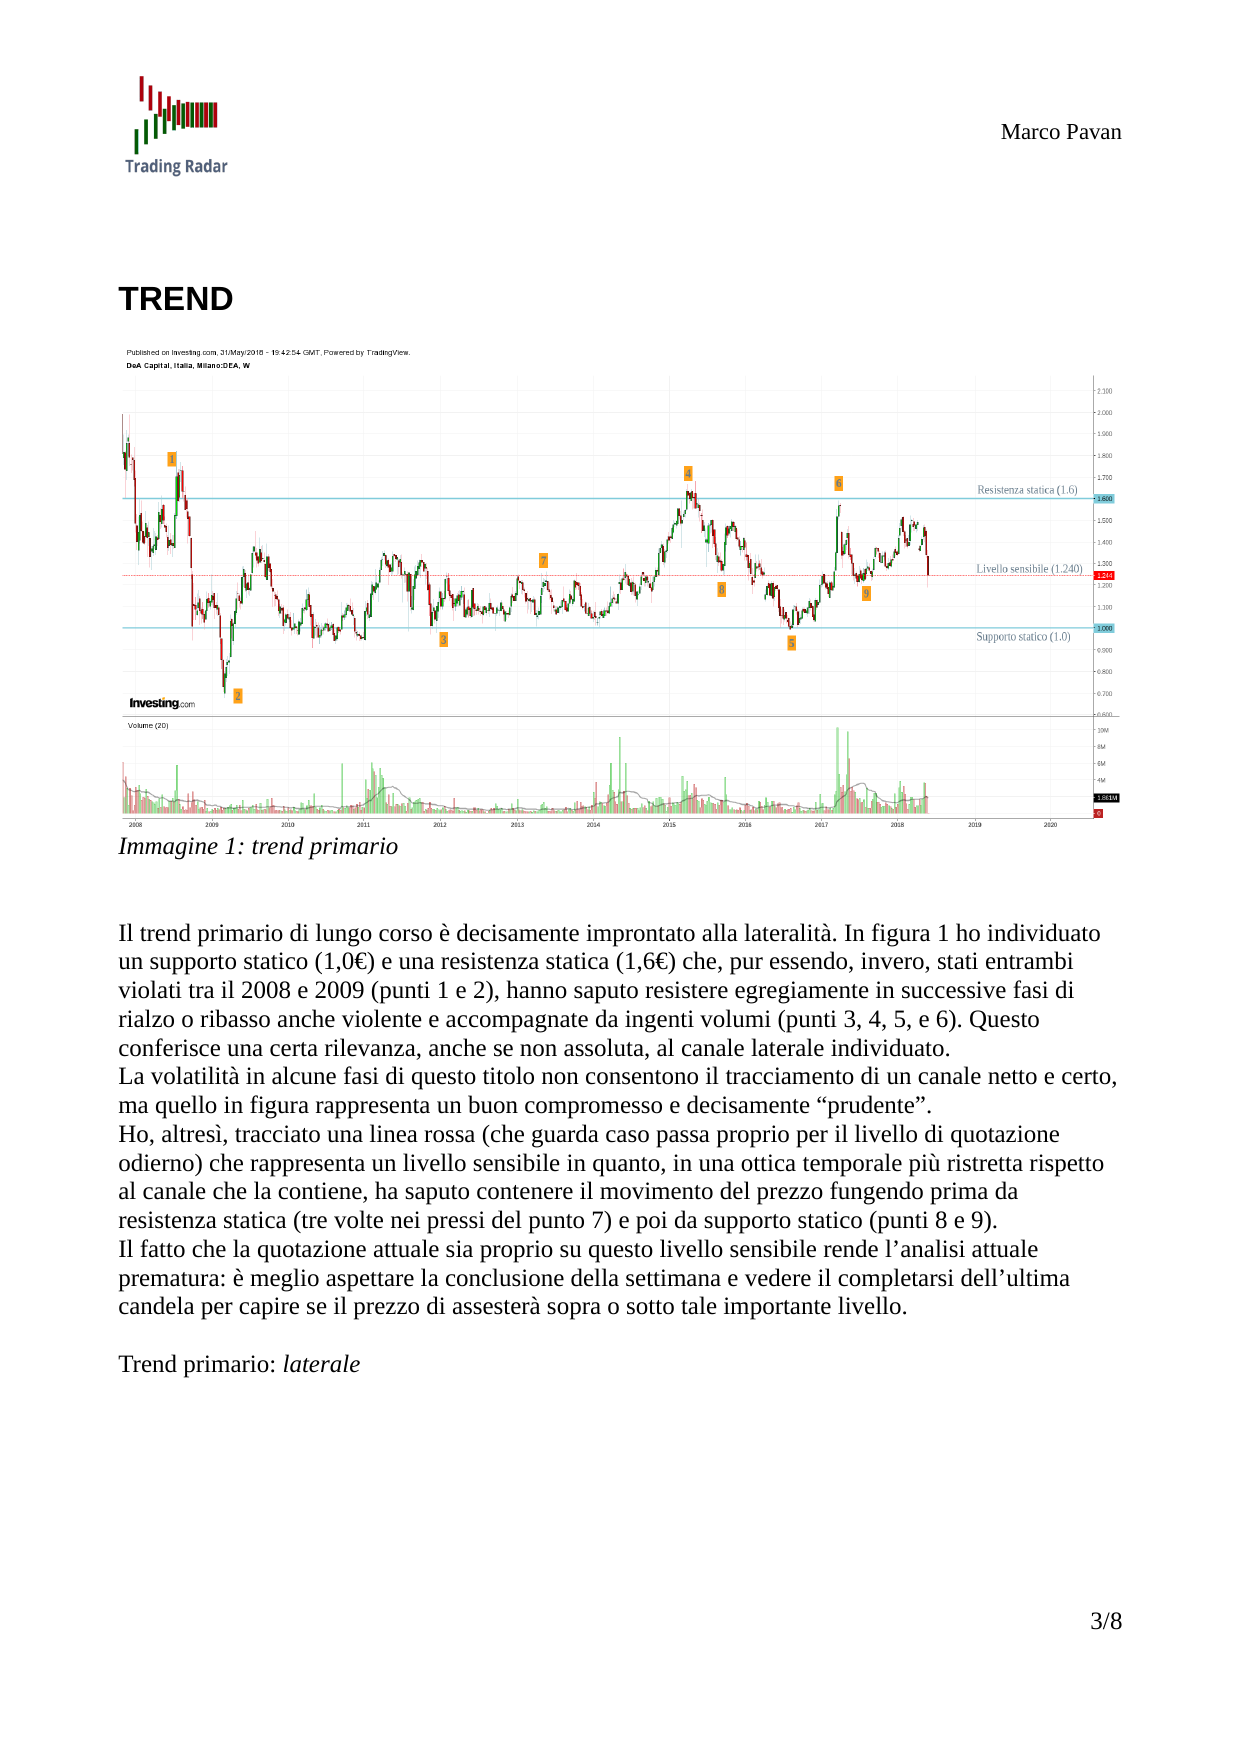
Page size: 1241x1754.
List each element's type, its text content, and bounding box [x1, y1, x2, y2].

text Trend primario: laterale [118, 1349, 1122, 1378]
text Ho, altresì, tracciato una linea rossa (che guarda caso passa proprio per il livello di quotazione odierno) che rappresenta un livello sensibile in quanto, in una ottica temporale più ristretta rispetto al canale che la contiene, ha saputo contenere il movimento del prezzo fungendo prima da resistenza statica (tre volte nei pressi del punto 7) e poi da supporto statico (punti 8 e 9). [118, 1119, 1122, 1234]
text Il trend primario di lungo corso è decisamente improntato alla lateralità. In figura 1 ho individuato un supporto statico (1,0€) e una resistenza statica (1,6€) che, pur essendo, invero, stati entrambi violati tra il 2008 e 2009 (punti 1 e 2), hanno saputo resistere egregiamente in successive fasi di rialzo o ribasso anche violente e accompagnate da ingenti volumi (punti 3, 4, 5, e 6). Questo conferisce una certa rilevanza, anche se non assoluta, al canale laterale individuato. [118, 918, 1122, 1061]
picture [125, 75, 228, 178]
subtitle TREND [118, 279, 1122, 317]
picture [118, 342, 1123, 832]
text Il fatto che la quotazione attuale sia proprio su questo livello sensibile rende l’analisi attuale prematura: è meglio aspettare la conclusione della settimana e vedere il completarsi dell’ultima candela per capire se il prezzo di assesterà sopra o sotto tale importante livello. [118, 1234, 1122, 1320]
text Immagine 1: trend primario [118, 832, 1122, 860]
text La volatilità in alcune fasi di questo titolo non consentono il tracciamento di un canale netto e certo, ma quello in figura rappresenta un buon compromesso e decisamente “prudente”. [118, 1061, 1122, 1119]
